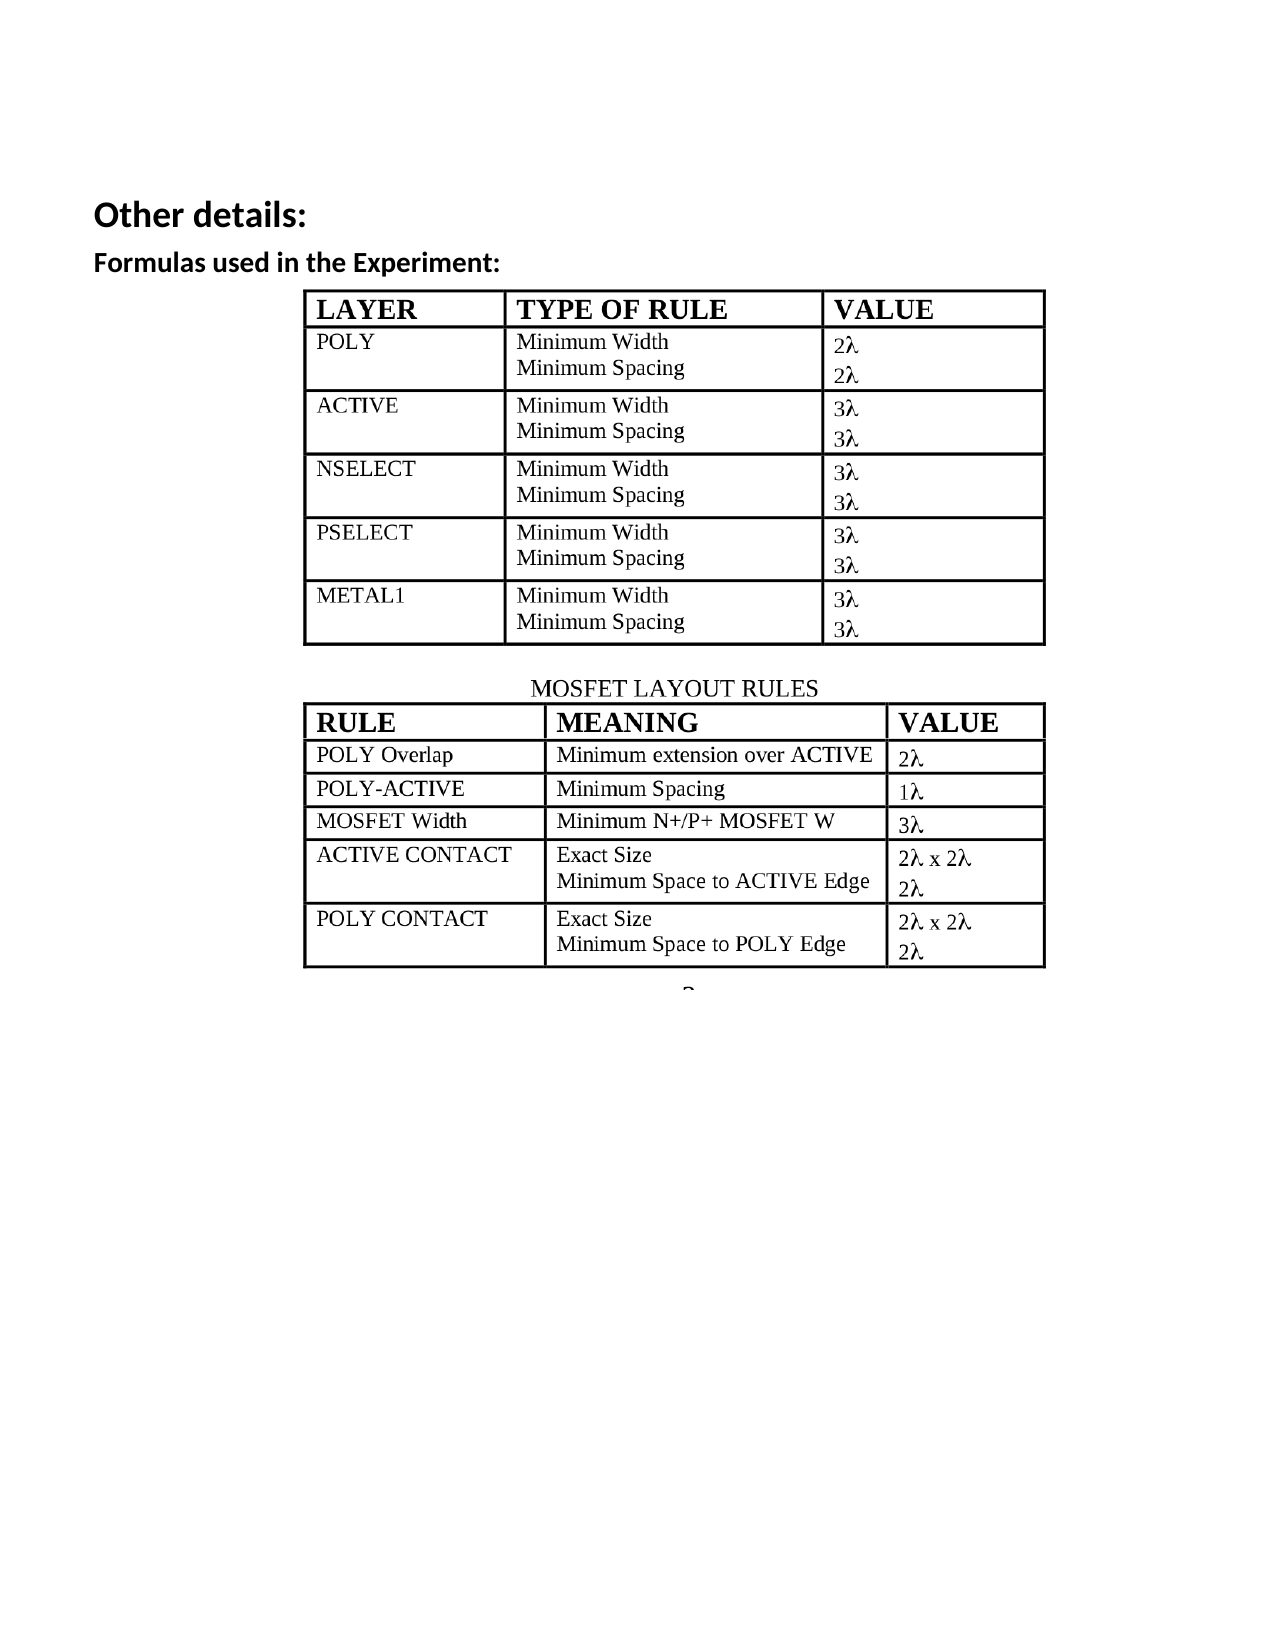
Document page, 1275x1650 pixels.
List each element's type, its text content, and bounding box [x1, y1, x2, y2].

picture [198, 285, 1069, 990]
text Formulas used in the Experiment: [94, 244, 1125, 279]
text Other details: [94, 191, 1125, 237]
